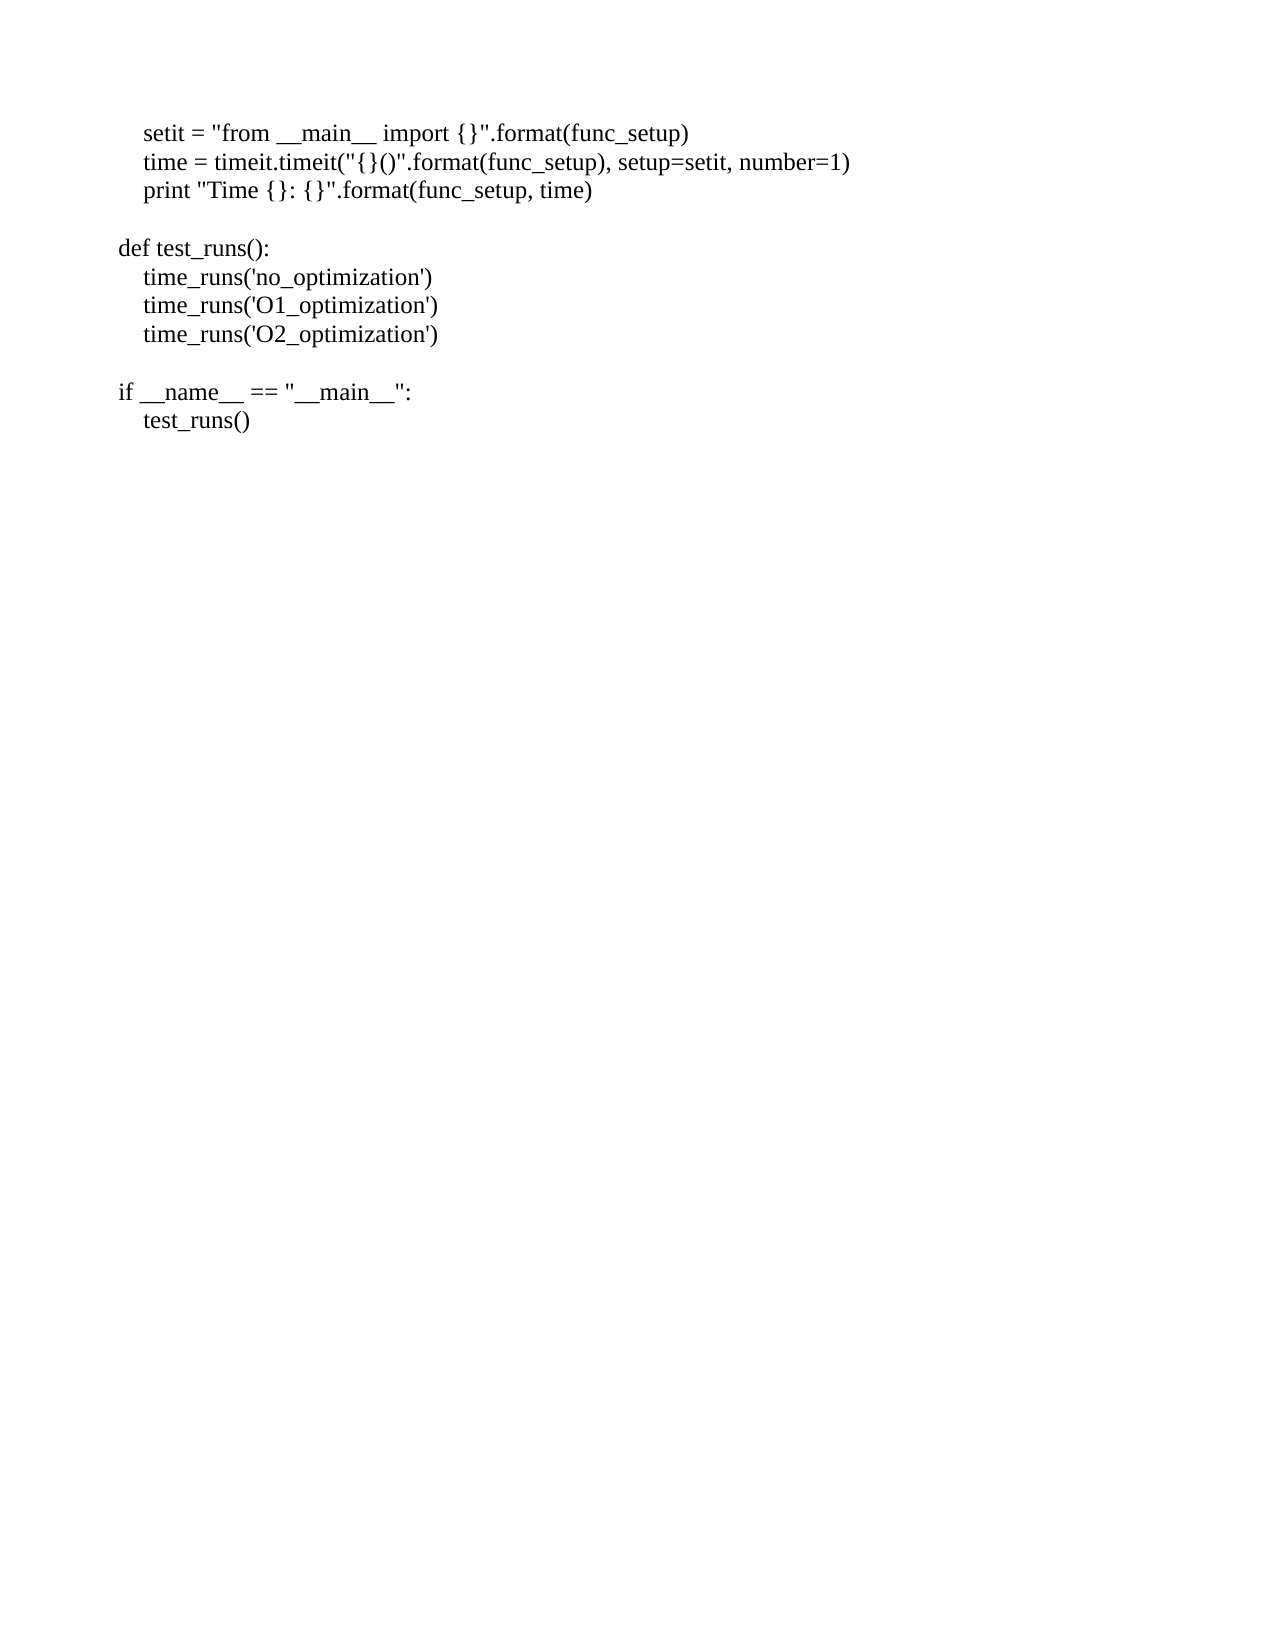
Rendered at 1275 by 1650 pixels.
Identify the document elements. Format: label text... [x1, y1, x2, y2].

text time_runs('no_optimization') [118, 262, 1157, 291]
text setit = "from __main__ import {}".format(func_setup) [118, 118, 1157, 147]
text time_runs('O2_optimization') [118, 319, 1157, 348]
text def test_runs(): [118, 233, 1157, 262]
text test_runs() [118, 406, 1157, 434]
text if __name__ == "__main__": [118, 377, 1157, 406]
text time_runs('O1_optimization') [118, 291, 1157, 319]
text print "Time {}: {}".format(func_setup, time) [118, 176, 1157, 204]
text time = timeit.timeit("{}()".format(func_setup), setup=setit, number=1) [118, 147, 1157, 176]
